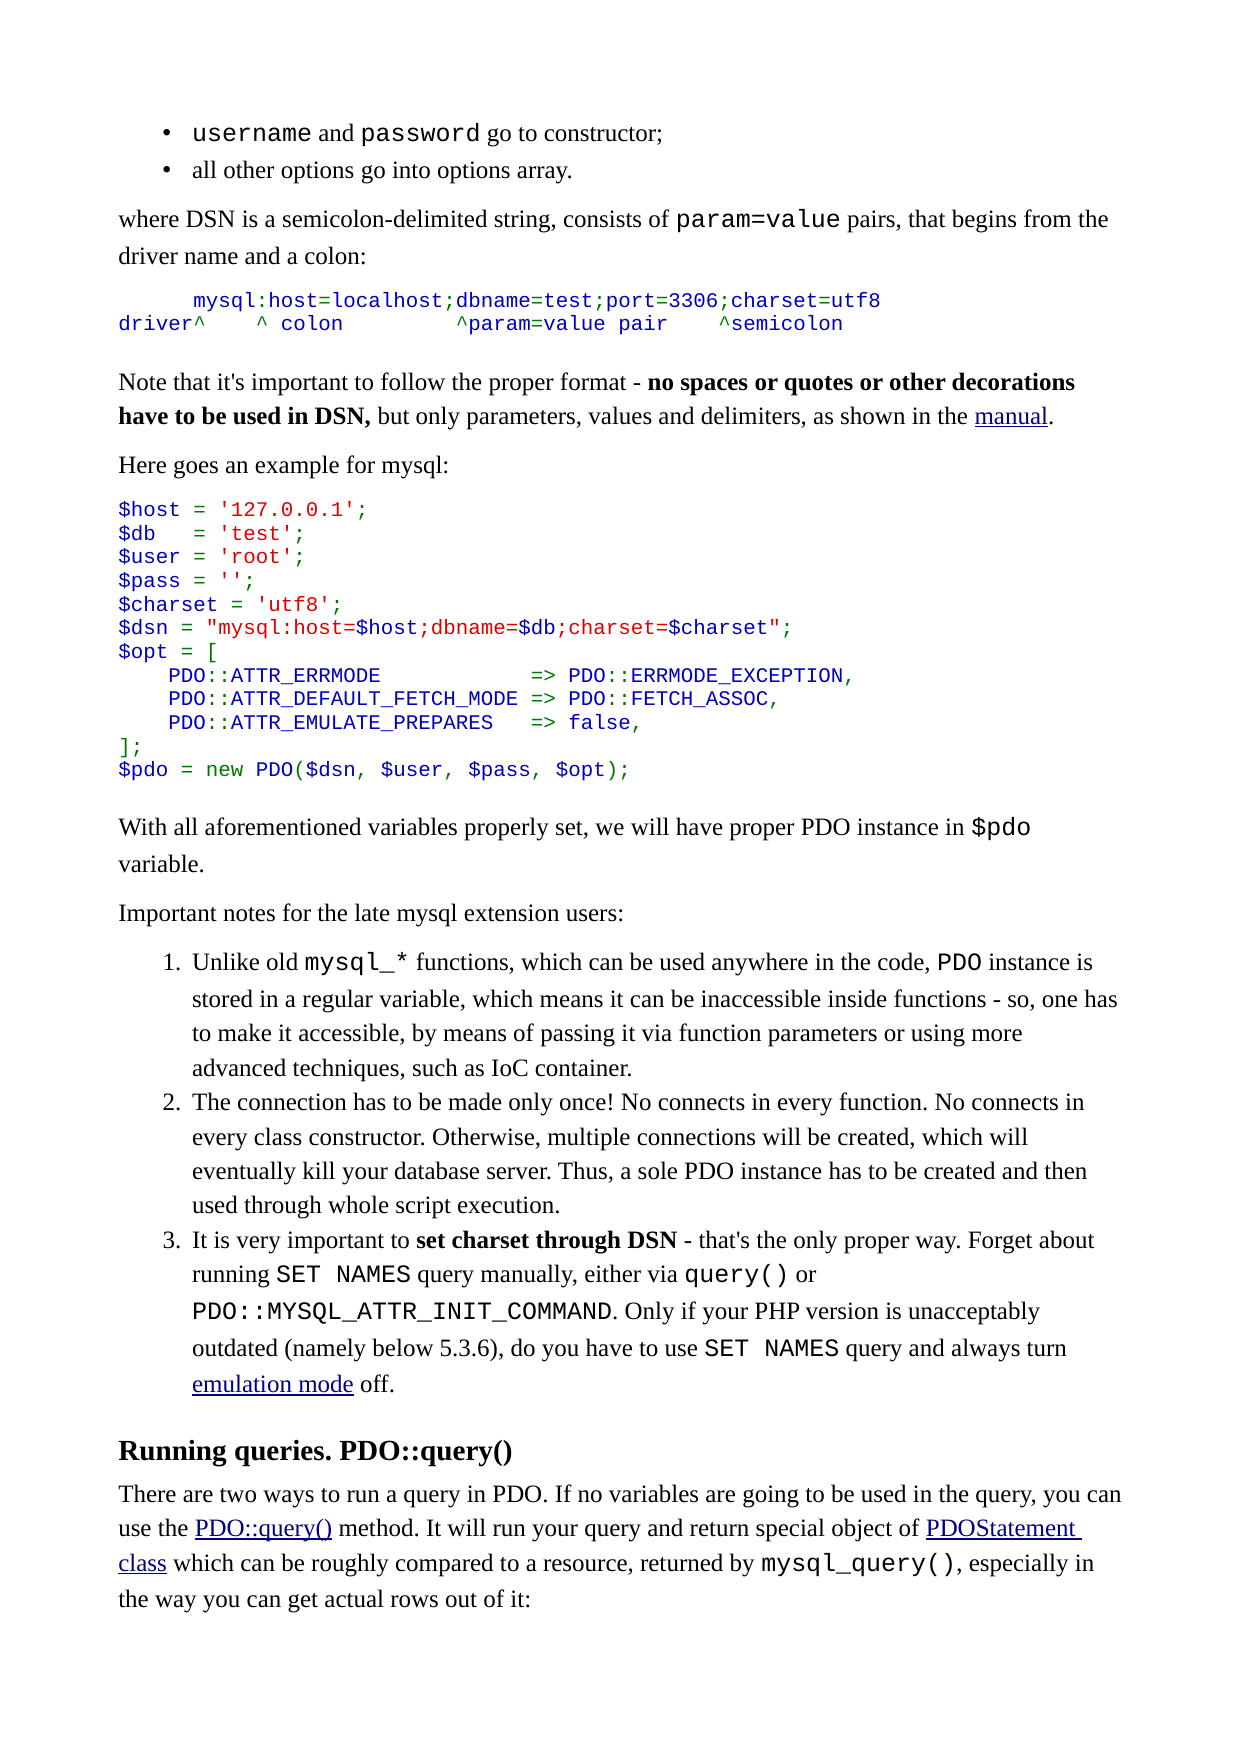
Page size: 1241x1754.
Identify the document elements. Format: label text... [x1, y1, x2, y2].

text $db = 'test'; [118, 523, 1122, 546]
list Unlike old mysql_* functions, which can be used anywhere in the code, PDO instance is stored in a regular variable, which means it can be inaccessible inside functions - so, one has to make it accessible, by means of passing it via function parameters or using more advanced techniques, such as IoC container. [162, 947, 1122, 1081]
list The connection has to be made only once! No connects in every function. No connects in every class constructor. Otherwise, multiple connections will be created, which will eventually kill your database server. Thus, a sole PDO instance has to be created and then used through whole script execution. [162, 1087, 1122, 1219]
list all other options go into options array. [162, 155, 1122, 184]
list It is very important to set charset through DSN - that's the only proper way. Forget about running SET NAMES query manually, either via query() or PDO::MYSQL_ATTR_INIT_COMMAND. Only if your PHP version is unacceptably outdated (namely below 5.3.6), do you have to use SET NAMES query and always turn emulation mode off. [162, 1225, 1122, 1398]
text mysql:host=localhost;dbname=test;port=3306;charset=utf8 [118, 290, 1122, 313]
text $pdo = new PDO($dsn, $user, $pass, $opt); [118, 759, 1122, 783]
text $host = '127.0.0.1'; [118, 499, 1122, 523]
text ]; [118, 736, 1122, 759]
text PDO::ATTR_DEFAULT_FETCH_MODE => PDO::FETCH_ASSOC, [118, 688, 1122, 712]
text PDO::ATTR_ERRMODE => PDO::ERRMODE_EXCEPTION, [118, 665, 1122, 688]
text With all aforementioned variables properly set, we will have proper PDO instance in $pdo variable. [118, 812, 1122, 878]
text $charset = 'utf8'; [118, 594, 1122, 617]
text $opt = [ [118, 641, 1122, 665]
text $dsn = "mysql:host=$host;dbname=$db;charset=$charset"; [118, 617, 1122, 641]
text where DSN is a semicolon-delimited string, consists of param=value pairs, that begins from the driver name and a colon: [118, 204, 1122, 269]
text $pass = ''; [118, 570, 1122, 594]
text driver^ ^ colon ^param=value pair ^semicolon [118, 313, 1122, 337]
text $user = 'root'; [118, 546, 1122, 570]
subtitle Running queries. PDO::query() [118, 1433, 1122, 1466]
text Note that it's important to follow the proper format - no spaces or quotes or other decorations have to be used in DSN, but only parameters, values and delimiters, as shown in the manual. [118, 367, 1122, 430]
text Important notes for the late mysql extension users: [118, 898, 1122, 927]
text Here goes an example for mysql: [118, 450, 1122, 479]
text There are two ways to run a query in PDO. If no variables are going to be used in the query, you can use the PDO::query() method. It will run your query and return special object of PDOStatement class which can be roughly compared to a resource, returned by mysql_query(), especially in the way you can get actual rows out of it: [118, 1479, 1122, 1613]
text PDO::ATTR_EMULATE_PREPARES => false, [118, 712, 1122, 736]
list username and password go to constructor; [162, 118, 1122, 149]
